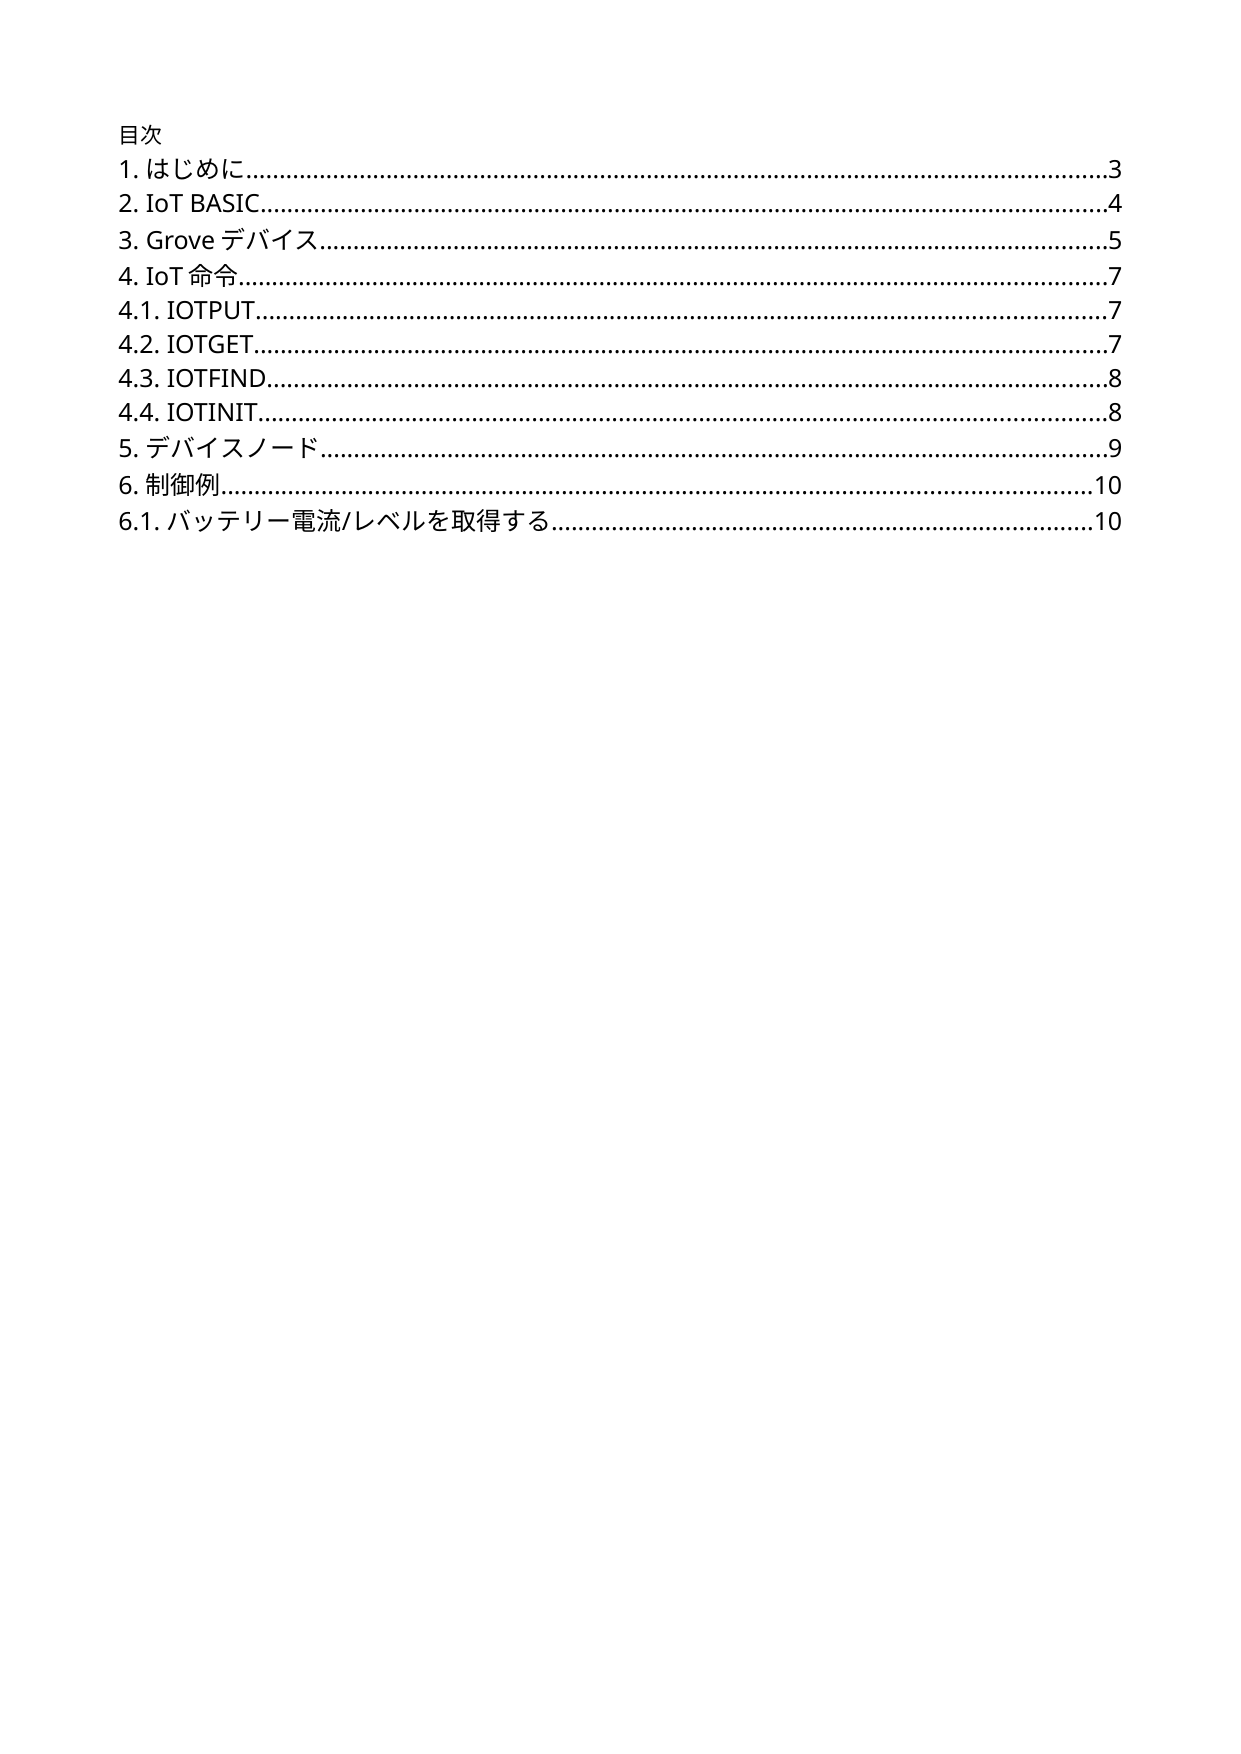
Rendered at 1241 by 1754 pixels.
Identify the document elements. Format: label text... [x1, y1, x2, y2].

text 4.3. IOTFIND 8 [118, 361, 1122, 395]
text 4.2. IOTGET 7 [118, 327, 1122, 361]
text 5. デバイスノード 9 [118, 429, 1122, 465]
text 4. IoT命令 7 [118, 256, 1122, 293]
text 3. Groveデバイス 5 [118, 220, 1122, 256]
text 1. はじめに 3 [118, 150, 1122, 186]
text 4.1. IOTPUT 7 [118, 293, 1122, 327]
text 6.1. バッテリー電流/レベルを取得する 10 [118, 501, 1122, 538]
text 4.4. IOTINIT 8 [118, 395, 1122, 429]
text 目次 [118, 118, 1122, 150]
text 6. 制御例 10 [118, 465, 1122, 501]
text 2. IoT BASIC 4 [118, 186, 1122, 220]
